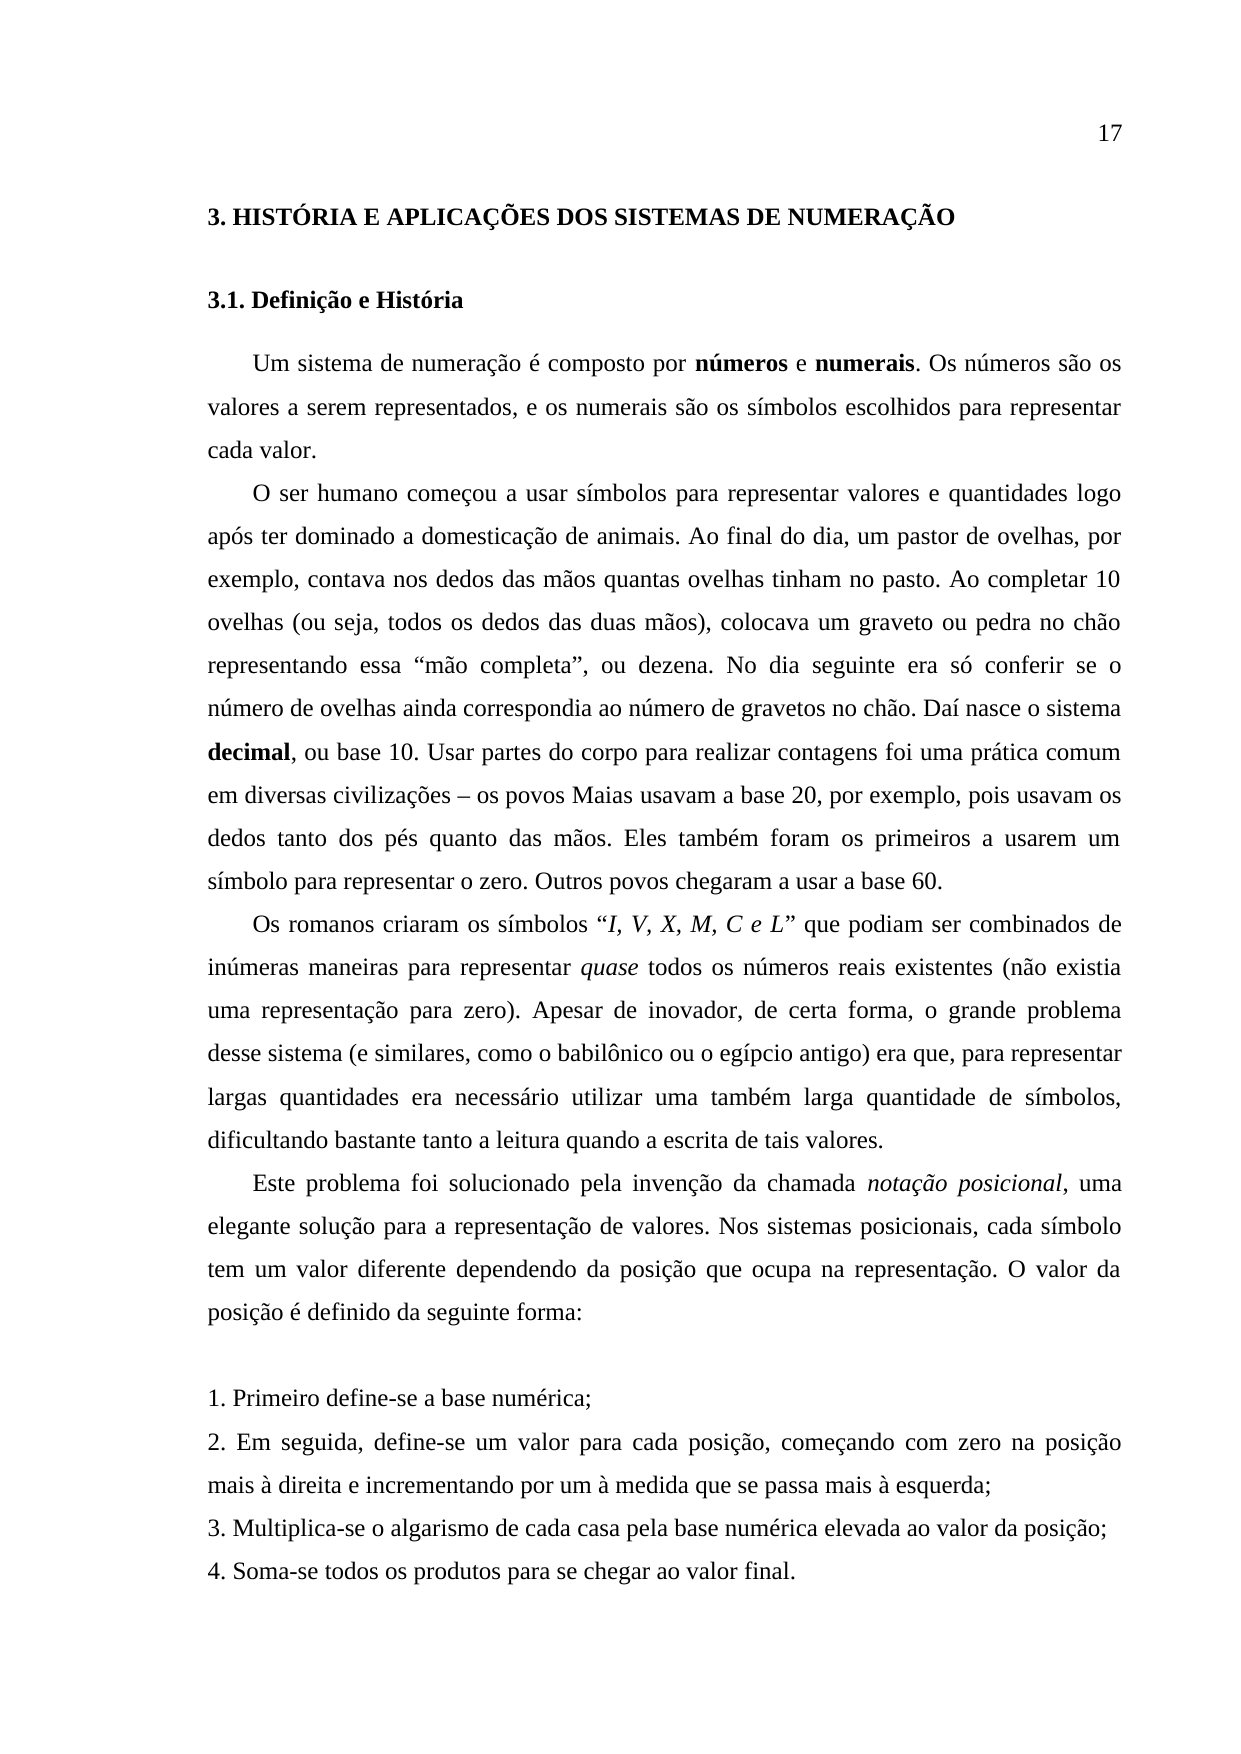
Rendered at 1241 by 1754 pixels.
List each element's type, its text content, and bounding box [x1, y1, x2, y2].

text Este problema foi solucionado pela invenção da chamada notação posicional, uma elegante solução para a representação de valores. Nos sistemas posicionais, cada símbolo tem um valor diferente dependendo da posição que ocupa na representação. O valor da posição é definido da seguinte forma: [207, 1168, 1122, 1326]
text 2. Em seguida, define-se um valor para cada posição, começando com zero na posição mais à direita e incrementando por um à medida que se passa mais à esquerda; [207, 1427, 1122, 1498]
text O ser humano começou a usar símbolos para representar valores e quantidades logo após ter dominado a domesticação de animais. Ao final do dia, um pastor de ovelhas, por exemplo, contava nos dedos das mãos quantas ovelhas tinham no pasto. Ao completar 10 ovelhas (ou seja, todos os dedos das duas mãos), colocava um graveto ou pedra no chão representando essa “mão completa”, ou dezena. No dia seguinte era só conferir se o número de ovelhas ainda correspondia ao número de gravetos no chão. Daí nasce o sistema decimal, ou base 10. Usar partes do corpo para realizar contagens foi uma prática comum em diversas civilizações – os povos Maias usavam a base 20, por exemplo, pois usavam os dedos tanto dos pés quanto das mãos. Eles também foram os primeiros a usarem um símbolo para representar o zero. Outros povos chegaram a usar a base 60. [207, 478, 1122, 895]
text Os romanos criaram os símbolos “I, V, X, M, C e L” que podiam ser combinados de inúmeras maneiras para representar quase todos os números reais existentes (não existia uma representação para zero). Apesar de inovador, de certa forma, o grande problema desse sistema (e similares, como o babilônico ou o egípcio antigo) era que, para representar largas quantidades era necessário utilizar uma também larga quantidade de símbolos, dificultando bastante tanto a leitura quando a escrita de tais valores. [207, 909, 1122, 1153]
subtitle 3. HISTÓRIA E APLICAÇÕES DOS SISTEMAS DE NUMERAÇÃO [207, 202, 1122, 231]
text Um sistema de numeração é composto por números e numerais. Os números são os valores a serem representados, e os numerais são os símbolos escolhidos para representar cada valor. [207, 348, 1122, 463]
text 3. Multiplica-se o algarismo de cada casa pela base numérica elevada ao valor da posição; [207, 1513, 1122, 1542]
subtitle 3.1. Definição e História [207, 285, 1122, 313]
text 4. Soma-se todos os produtos para se chegar ao valor final. [207, 1556, 1122, 1585]
text 1. Primeiro define-se a base numérica; [207, 1383, 1122, 1412]
